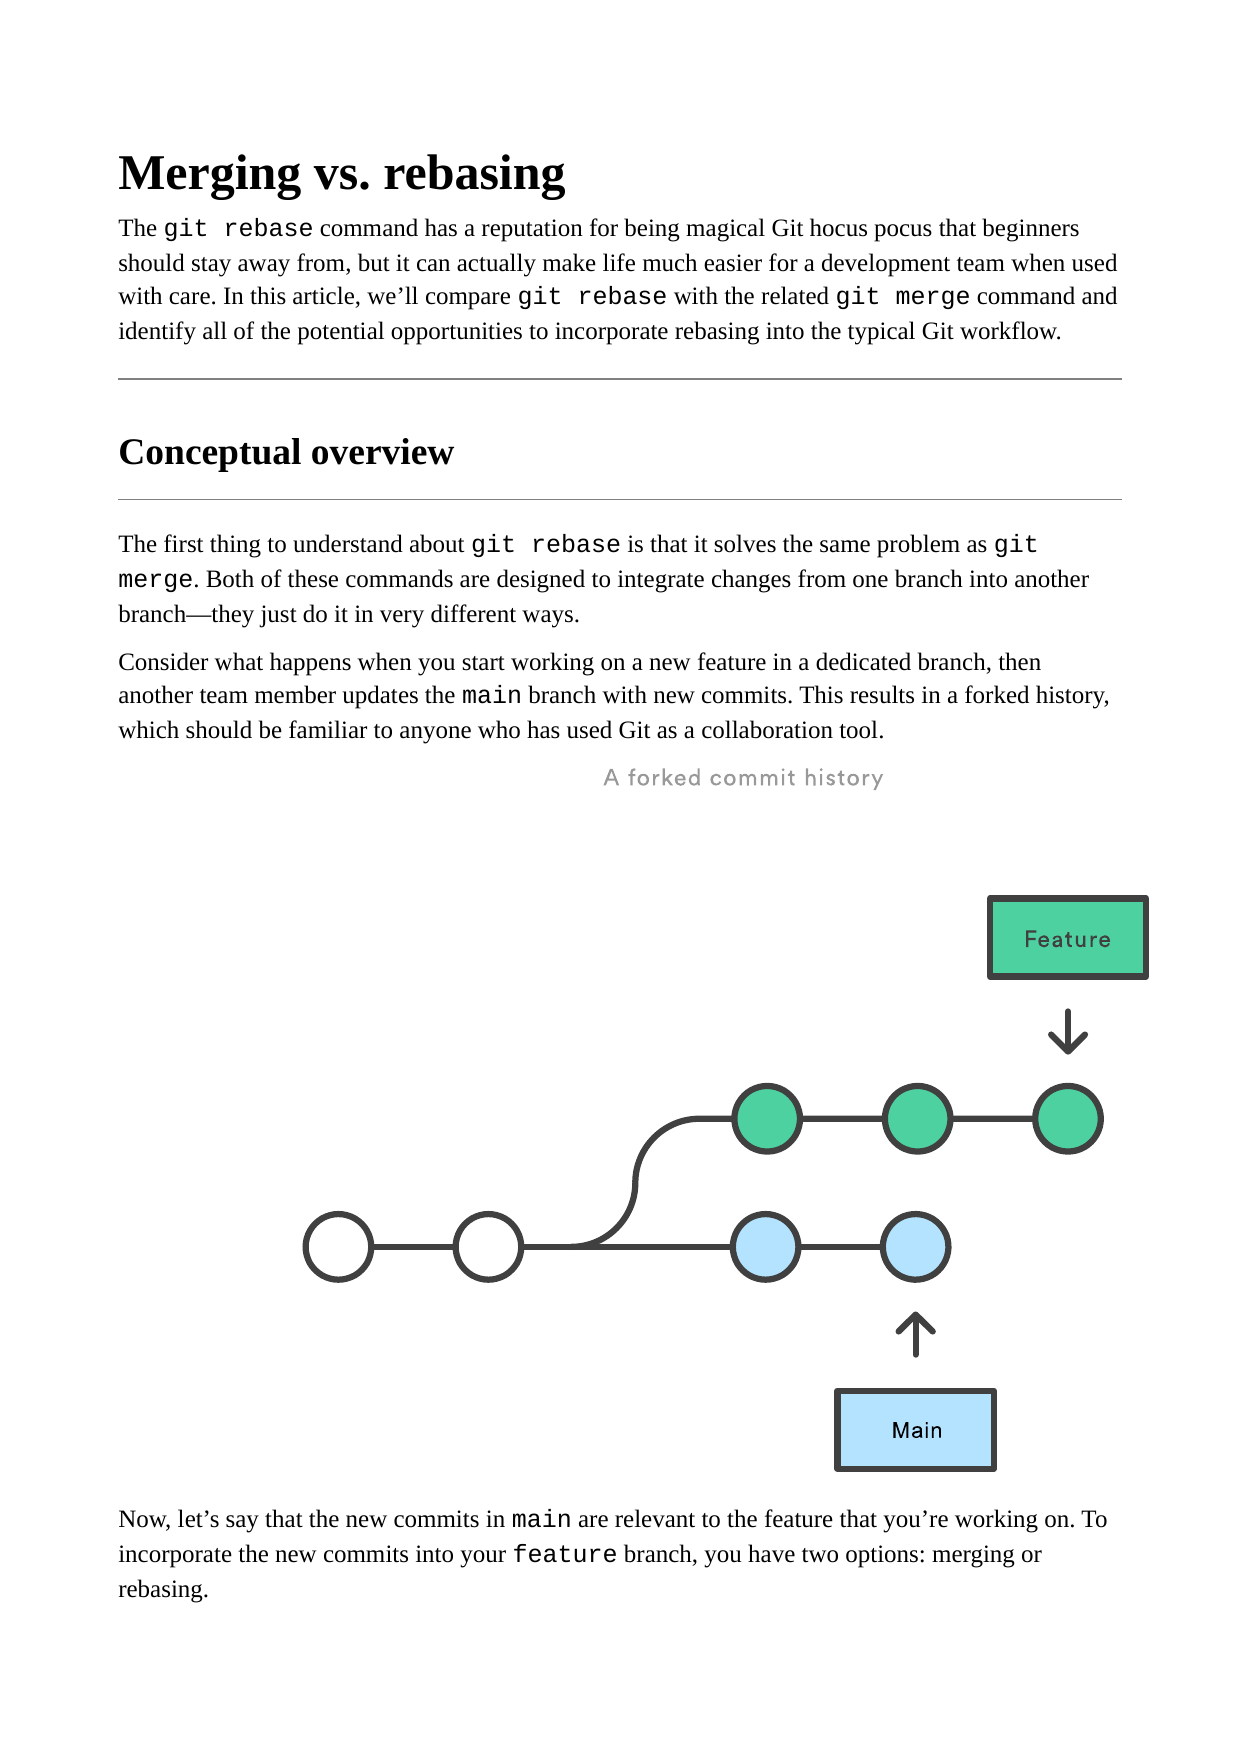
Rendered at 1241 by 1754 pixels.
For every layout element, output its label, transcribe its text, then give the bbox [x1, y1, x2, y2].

subtitle Merging vs. rebasing [118, 143, 1122, 201]
text Now, let’s say that the new commits in main are relevant to the feature that you’re working on. To incorporate the new commits into your feature branch, you have two options: merging or rebasing. [118, 1504, 1122, 1603]
text Consider what happens when you start working on a new feature in a dedicated branch, then another team member updates the main branch with new commits. This results in a forked history, which should be familiar to anyone who has used Git as a collaboration tool. [118, 647, 1122, 744]
text The first thing to understand about git rebase is that it solves the same problem as git merge. Both of these commands are designed to integrate changes from one branch into another branch—they just do it in very different ways. [118, 529, 1122, 628]
subtitle Conceptual overview [118, 429, 1122, 472]
text The git rebase command has a reputation for being magical Git hocus pocus that beginners should stay away from, but it can actually make life much easier for a development team when used with care. In this article, we’ll compare git rebase with the related git merge command and identify all of the potential opportunities to incorporate rebasing into the typical Git workflow. [118, 213, 1122, 345]
